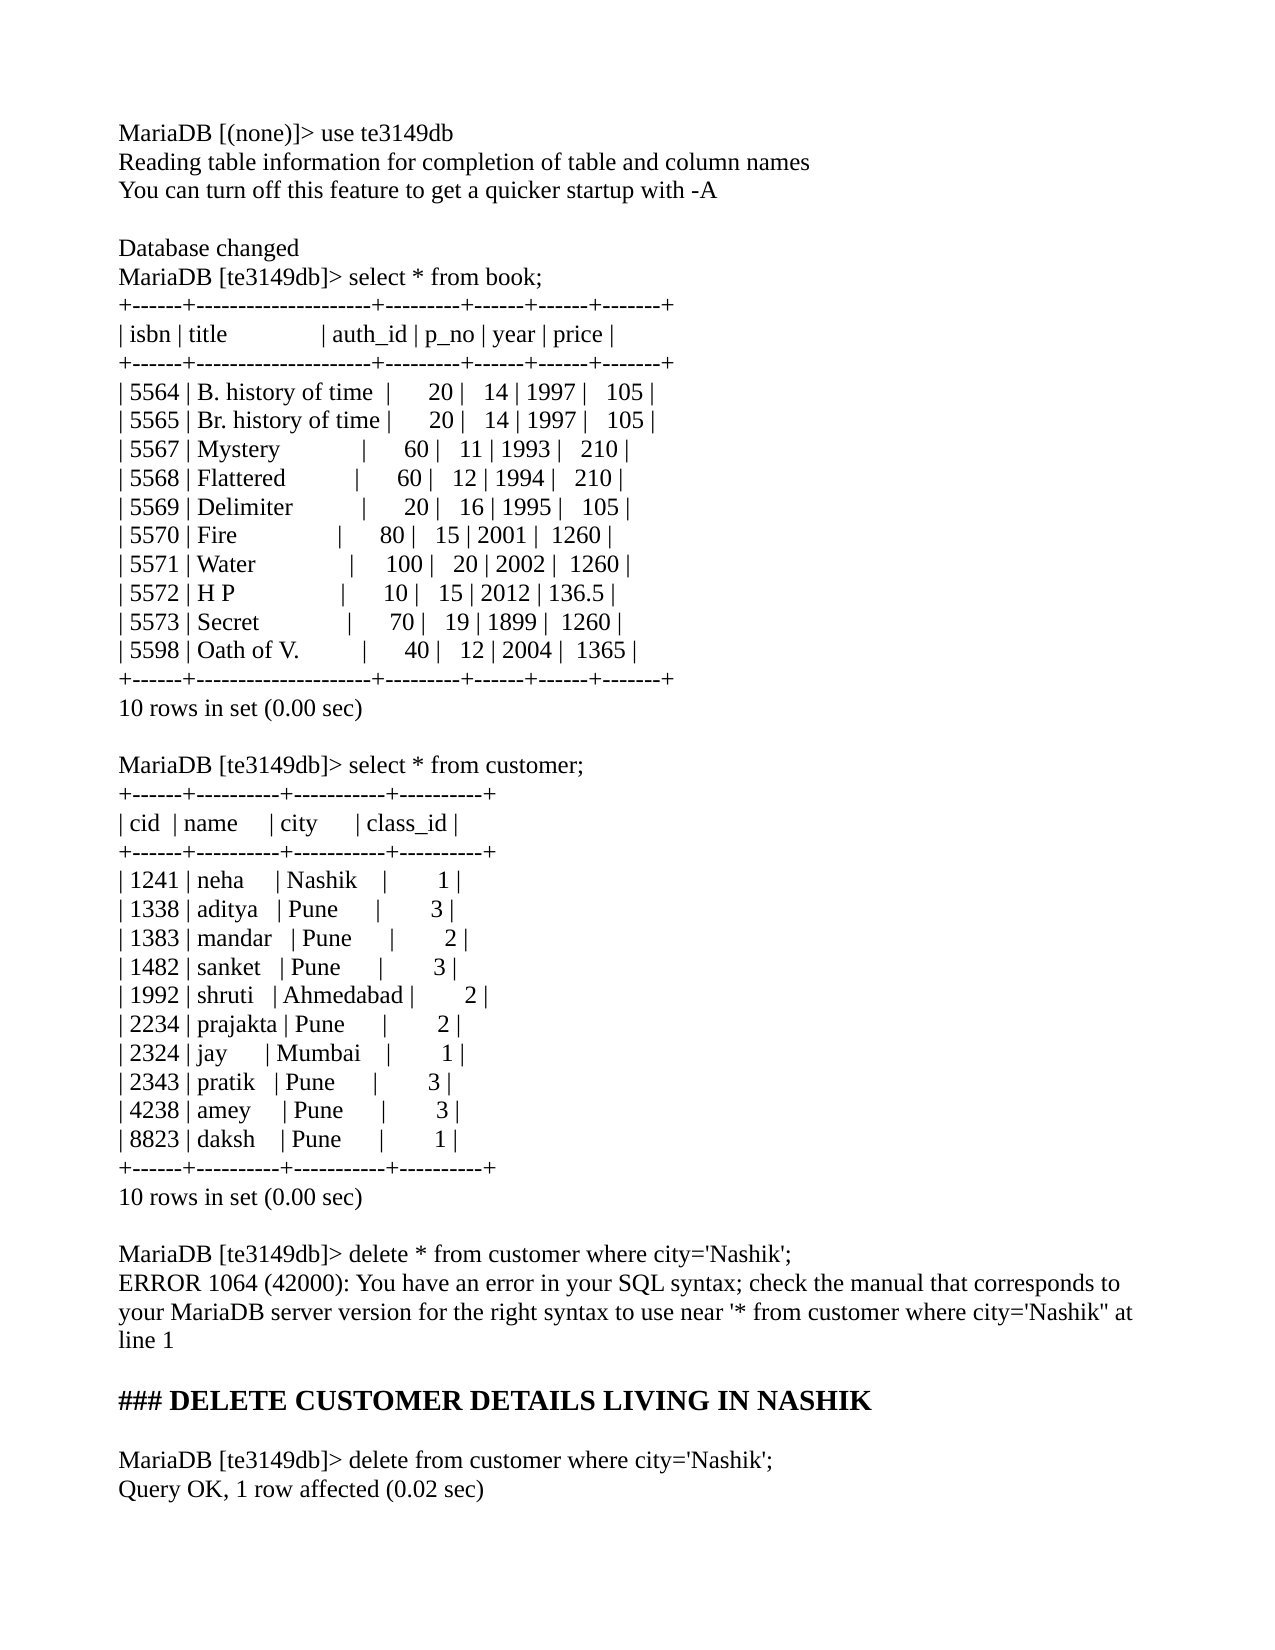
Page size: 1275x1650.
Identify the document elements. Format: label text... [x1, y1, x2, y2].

text | 1992 | shruti | Ahmedabad | 2 | [118, 981, 1157, 1009]
text MariaDB [te3149db]> select * from customer; [118, 751, 1157, 779]
text | isbn | title | auth_id | p_no | year | price | [118, 319, 1157, 348]
text +------+---------------------+---------+------+------+-------+ [118, 348, 1157, 377]
text | 5572 | H P | 10 | 15 | 2012 | 136.5 | [118, 578, 1157, 607]
text | 5598 | Oath of V. | 40 | 12 | 2004 | 1365 | [118, 636, 1157, 664]
text MariaDB [te3149db]> select * from book; [118, 262, 1157, 291]
text Query OK, 1 row affected (0.02 sec) [118, 1474, 1157, 1503]
text | 2343 | pratik | Pune | 3 | [118, 1067, 1157, 1096]
text 10 rows in set (0.00 sec) [118, 1182, 1157, 1211]
text +------+----------+-----------+----------+ [118, 779, 1157, 808]
text | 5569 | Delimiter | 20 | 16 | 1995 | 105 | [118, 492, 1157, 521]
text +------+----------+-----------+----------+ [118, 837, 1157, 866]
text | 2234 | prajakta | Pune | 2 | [118, 1009, 1157, 1038]
text | 5570 | Fire | 80 | 15 | 2001 | 1260 | [118, 521, 1157, 549]
text | 1383 | mandar | Pune | 2 | [118, 923, 1157, 952]
text | 8823 | daksh | Pune | 1 | [118, 1124, 1157, 1153]
text | 5567 | Mystery | 60 | 11 | 1993 | 210 | [118, 434, 1157, 463]
text ERROR 1064 (42000): You have an error in your SQL syntax; check the manual that corresponds to your MariaDB server version for the right syntax to use near '* from customer where city='Nashik'' at line 1 [118, 1268, 1157, 1354]
text | 5564 | B. history of time | 20 | 14 | 1997 | 105 | [118, 377, 1157, 406]
text | 1338 | aditya | Pune | 3 | [118, 894, 1157, 923]
text +------+---------------------+---------+------+------+-------+ [118, 664, 1157, 693]
text | 1241 | neha | Nashik | 1 | [118, 866, 1157, 894]
text MariaDB [te3149db]> delete * from customer where city='Nashik'; [118, 1239, 1157, 1268]
text | 2324 | jay | Mumbai | 1 | [118, 1038, 1157, 1067]
text | 5565 | Br. history of time | 20 | 14 | 1997 | 105 | [118, 406, 1157, 434]
text +------+----------+-----------+----------+ [118, 1153, 1157, 1182]
text MariaDB [te3149db]> delete from customer where city='Nashik'; [118, 1445, 1157, 1474]
text | 1482 | sanket | Pune | 3 | [118, 952, 1157, 981]
text | 5571 | Water | 100 | 20 | 2002 | 1260 | [118, 549, 1157, 578]
text You can turn off this feature to get a quicker startup with -A [118, 176, 1157, 204]
text ### DELETE CUSTOMER DETAILS LIVING IN NASHIK [118, 1383, 1157, 1417]
text | cid | name | city | class_id | [118, 808, 1157, 837]
text Reading table information for completion of table and column names [118, 147, 1157, 176]
text | 5573 | Secret | 70 | 19 | 1899 | 1260 | [118, 607, 1157, 636]
text MariaDB [(none)]> use te3149db [118, 118, 1157, 147]
text | 4238 | amey | Pune | 3 | [118, 1096, 1157, 1124]
text 10 rows in set (0.00 sec) [118, 693, 1157, 722]
text Database changed [118, 233, 1157, 262]
text +------+---------------------+---------+------+------+-------+ [118, 291, 1157, 319]
text | 5568 | Flattered | 60 | 12 | 1994 | 210 | [118, 463, 1157, 492]
